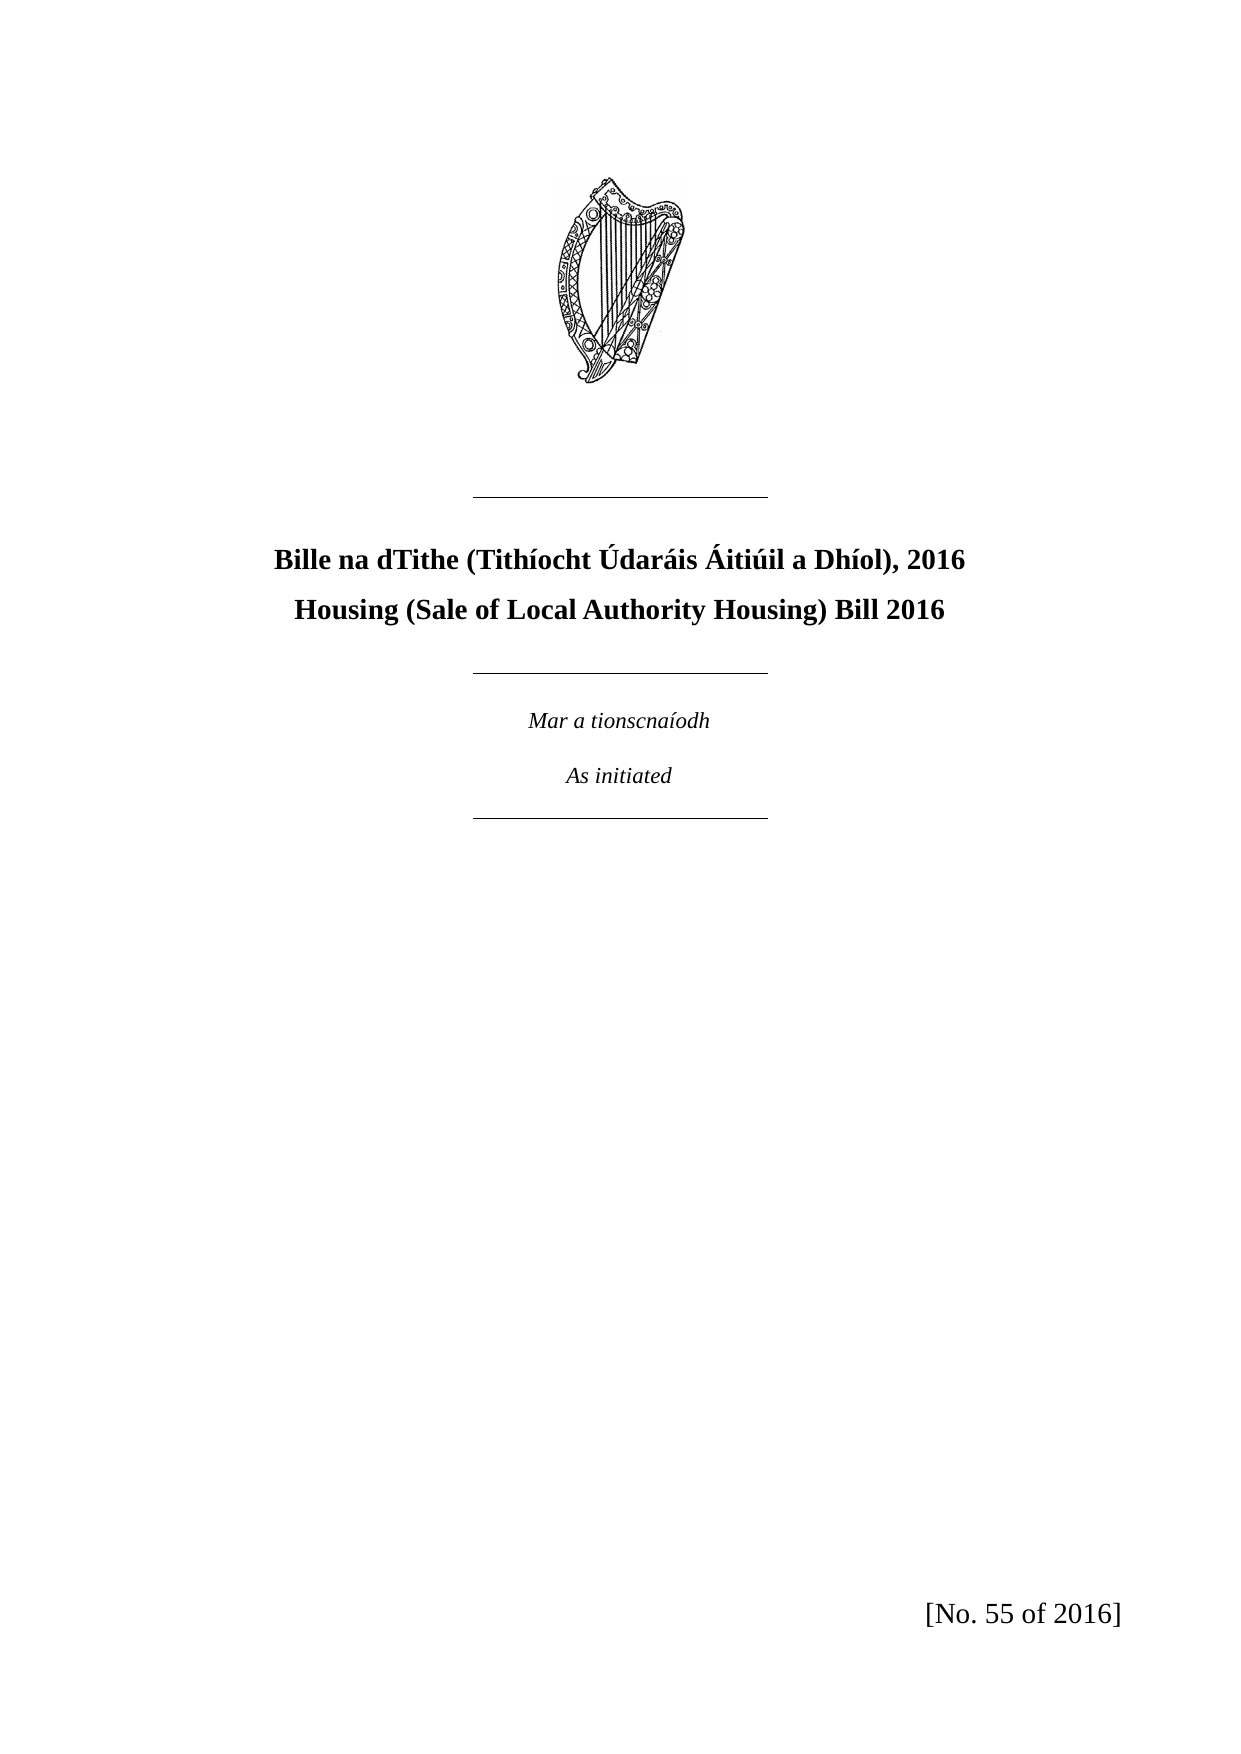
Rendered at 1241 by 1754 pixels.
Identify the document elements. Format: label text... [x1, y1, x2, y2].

title Bille na dTithe (Tithíocht Údaráis Áitiúil a Dhíol), 2016 [118, 544, 1122, 576]
title Housing (Sale of Local Authority Housing) Bill 2016 [118, 594, 1122, 626]
picture [220, 169, 1021, 391]
text Mar a tionscnaíodh [118, 708, 1122, 734]
text As initiated [118, 763, 1122, 789]
